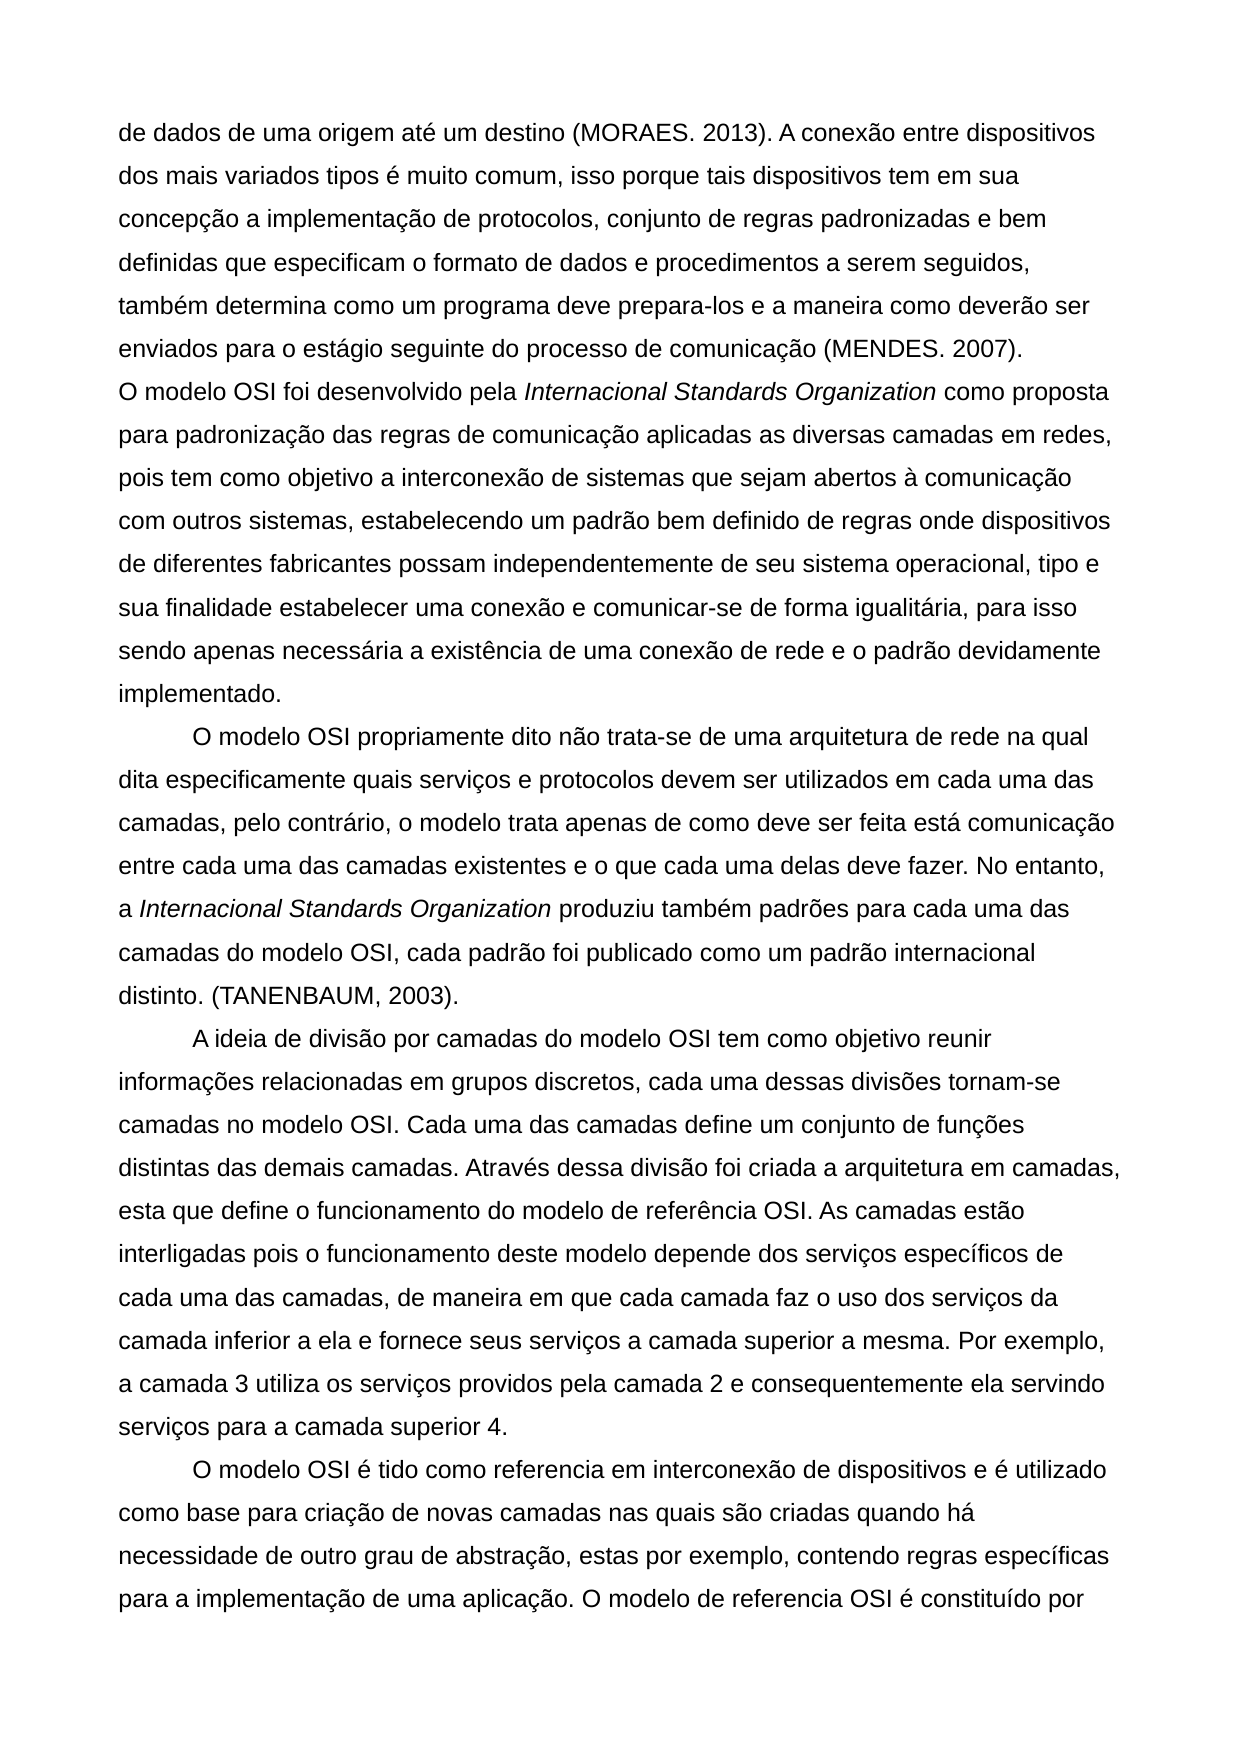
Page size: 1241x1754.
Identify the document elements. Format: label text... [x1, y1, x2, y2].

text de dados de uma origem até um destino (MORAES. 2013). A conexão entre dispositivos dos mais variados tipos é muito comum, isso porque tais dispositivos tem em sua concepção a implementação de protocolos, conjunto de regras padronizadas e bem definidas que especificam o formato de dados e procedimentos a serem seguidos, também determina como um programa deve prepara-los e a maneira como deverão ser enviados para o estágio seguinte do processo de comunicação (MENDES. 2007). [118, 118, 1122, 362]
text O modelo OSI propriamente dito não trata-se de uma arquitetura de rede na qual dita especificamente quais serviços e protocolos devem ser utilizados em cada uma das camadas, pelo contrário, o modelo trata apenas de como deve ser feita está comunicação entre cada uma das camadas existentes e o que cada uma delas deve fazer. No entanto, a Internacional Standards Organization produziu também padrões para cada uma das camadas do modelo OSI, cada padrão foi publicado como um padrão internacional distinto. (TANENBAUM, 2003). [118, 722, 1122, 1009]
text A ideia de divisão por camadas do modelo OSI tem como objetivo reunir informações relacionadas em grupos discretos, cada uma dessas divisões tornam-se camadas no modelo OSI. Cada uma das camadas define um conjunto de funções distintas das demais camadas. Através dessa divisão foi criada a arquitetura em camadas, esta que define o funcionamento do modelo de referência OSI. As camadas estão interligadas pois o funcionamento deste modelo depende dos serviços específicos de cada uma das camadas, de maneira em que cada camada faz o uso dos serviços da camada inferior a ela e fornece seus serviços a camada superior a mesma. Por exemplo, a camada 3 utiliza os serviços providos pela camada 2 e consequentemente ela servindo serviços para a camada superior 4. [118, 1024, 1122, 1441]
text O modelo OSI é tido como referencia em interconexão de dispositivos e é utilizado como base para criação de novas camadas nas quais são criadas quando há necessidade de outro grau de abstração, estas por exemplo, contendo regras específicas para a implementação de uma aplicação. O modelo de referencia OSI é constituído por [118, 1455, 1122, 1613]
text O modelo OSI foi desenvolvido pela Internacional Standards Organization como proposta para padronização das regras de comunicação aplicadas as diversas camadas em redes, pois tem como objetivo a interconexão de sistemas que sejam abertos à comunicação com outros sistemas, estabelecendo um padrão bem definido de regras onde dispositivos de diferentes fabricantes possam independentemente de seu sistema operacional, tipo e sua finalidade estabelecer uma conexão e comunicar-se de forma igualitária, para isso sendo apenas necessária a existência de uma conexão de rede e o padrão devidamente implementado. [118, 377, 1122, 707]
